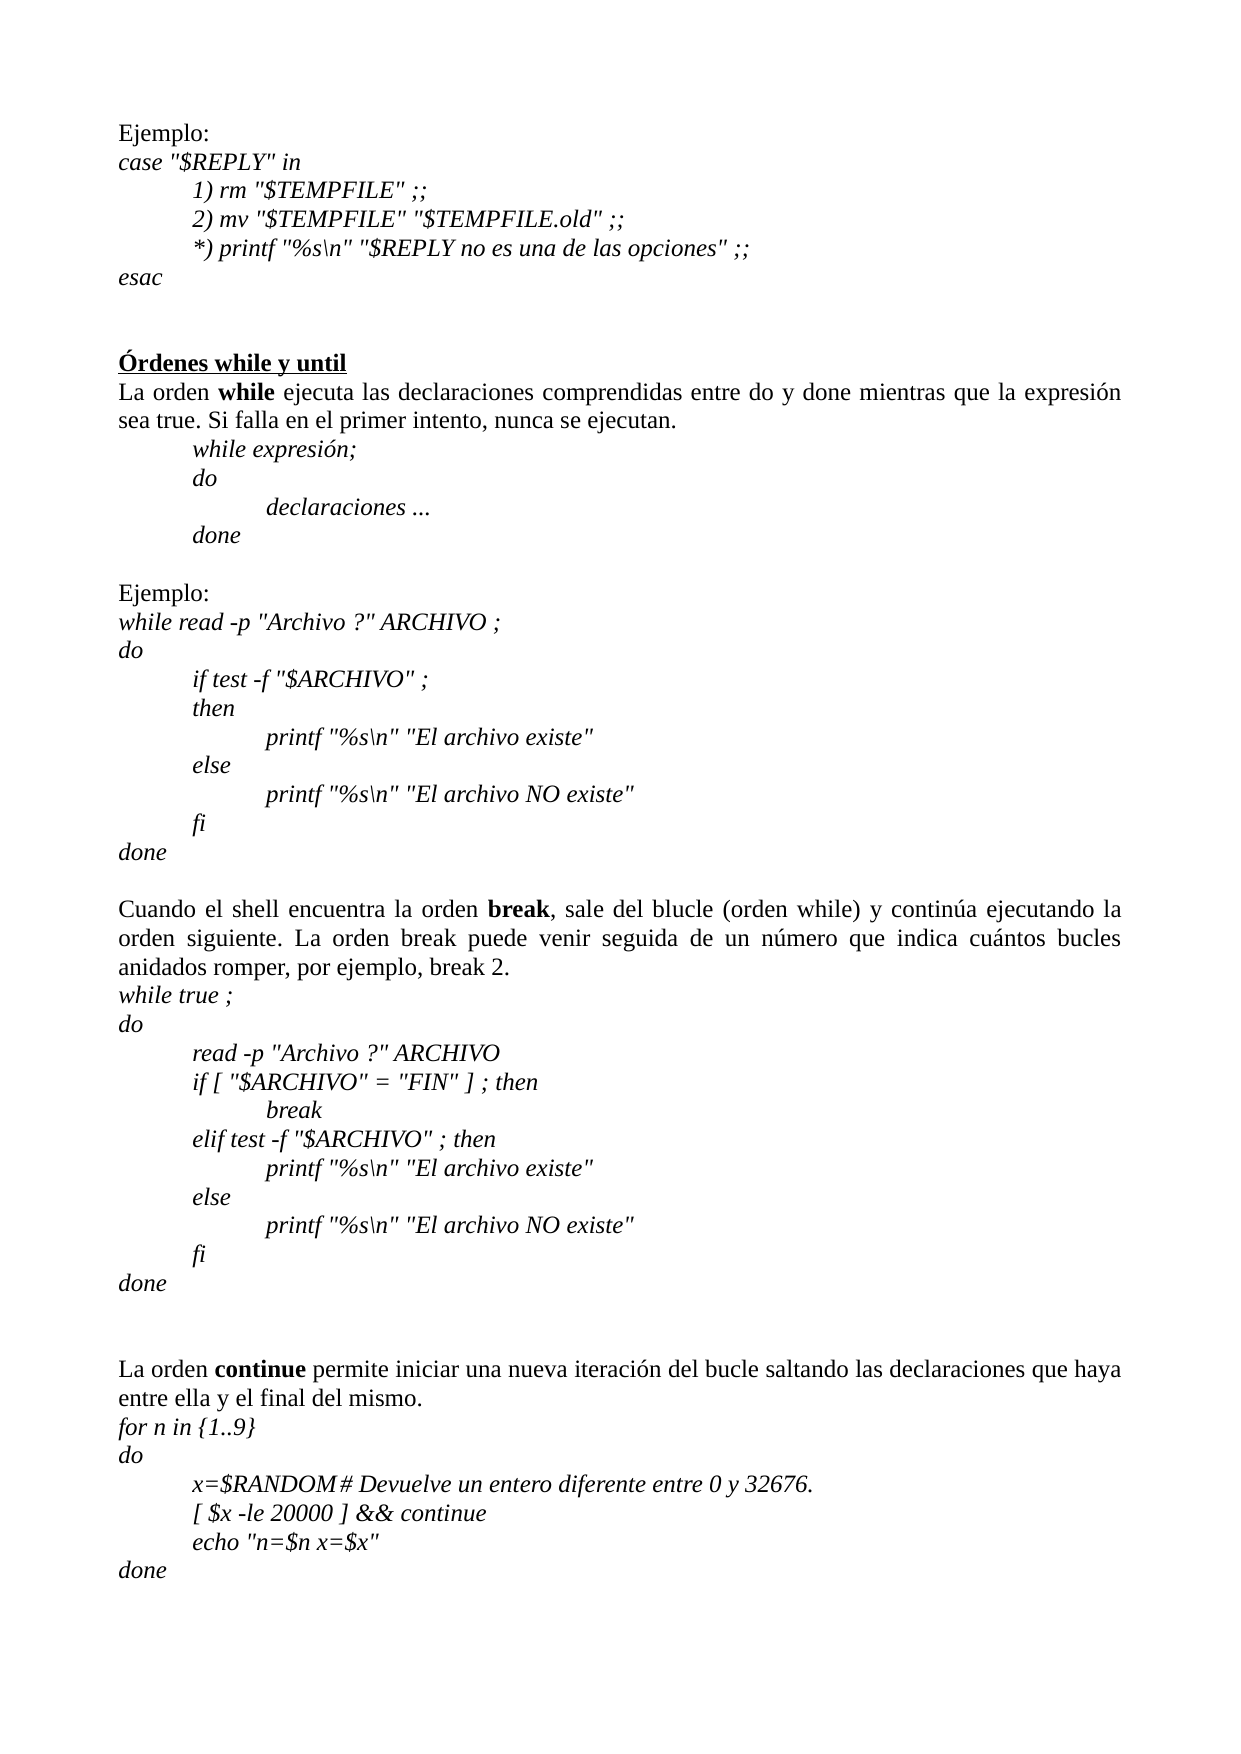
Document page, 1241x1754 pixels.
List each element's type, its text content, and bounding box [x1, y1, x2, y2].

text elif test -f "$ARCHIVO" ; then [118, 1124, 1122, 1153]
text *) printf "%s\n" "$REPLY no es una de las opciones" ;; [118, 233, 1122, 262]
text done [118, 521, 1122, 549]
text else [118, 1182, 1122, 1211]
text done [118, 1268, 1122, 1297]
text if test -f "$ARCHIVO" ; [118, 664, 1122, 693]
text while true ; [118, 981, 1122, 1009]
text read -p "Archivo ?" ARCHIVO [118, 1038, 1122, 1067]
text declaraciones ... [118, 492, 1122, 521]
text do [118, 1441, 1122, 1469]
text case "$REPLY" in [118, 147, 1122, 176]
text printf "%s\n" "El archivo existe" [118, 722, 1122, 751]
text for n in {1..9} [118, 1412, 1122, 1441]
text printf "%s\n" "El archivo existe" [118, 1153, 1122, 1182]
text done [118, 837, 1122, 866]
text Órdenes while y until [118, 348, 1122, 377]
text printf "%s\n" "El archivo NO existe" [118, 779, 1122, 808]
text esac [118, 262, 1122, 291]
text fi [118, 808, 1122, 837]
text La orden while ejecuta las declaraciones comprendidas entre do y done mientras que la expresión sea true. Si falla en el primer intento, nunca se ejecutan. [118, 377, 1122, 434]
text x=$RANDOM # Devuelve un entero diferente entre 0 y 32676. [118, 1469, 1122, 1498]
text echo "n=$n x=$x" [118, 1527, 1122, 1556]
text done [118, 1556, 1122, 1584]
text 2) mv "$TEMPFILE" "$TEMPFILE.old" ;; [118, 204, 1122, 233]
text fi [118, 1239, 1122, 1268]
text else [118, 751, 1122, 779]
text do [118, 636, 1122, 664]
text while expresión; [118, 434, 1122, 463]
text if [ "$ARCHIVO" = "FIN" ] ; then [118, 1067, 1122, 1096]
text Cuando el shell encuentra la orden break, sale del blucle (orden while) y continúa ejecutando la orden siguiente. La orden break puede venir seguida de un número que indica cuántos bucles anidados romper, por ejemplo, break 2. [118, 894, 1122, 981]
text Ejemplo: [118, 578, 1122, 607]
text Ejemplo: [118, 118, 1122, 147]
text do [118, 463, 1122, 492]
text La orden continue permite iniciar una nueva iteración del bucle saltando las declaraciones que haya entre ella y el final del mismo. [118, 1354, 1122, 1412]
text break [118, 1096, 1122, 1124]
text while read -p "Archivo ?" ARCHIVO ; [118, 607, 1122, 636]
text do [118, 1009, 1122, 1038]
text printf "%s\n" "El archivo NO existe" [118, 1211, 1122, 1239]
text then [118, 693, 1122, 722]
text 1) rm "$TEMPFILE" ;; [118, 176, 1122, 204]
text [ $x -le 20000 ] && continue [118, 1498, 1122, 1527]
